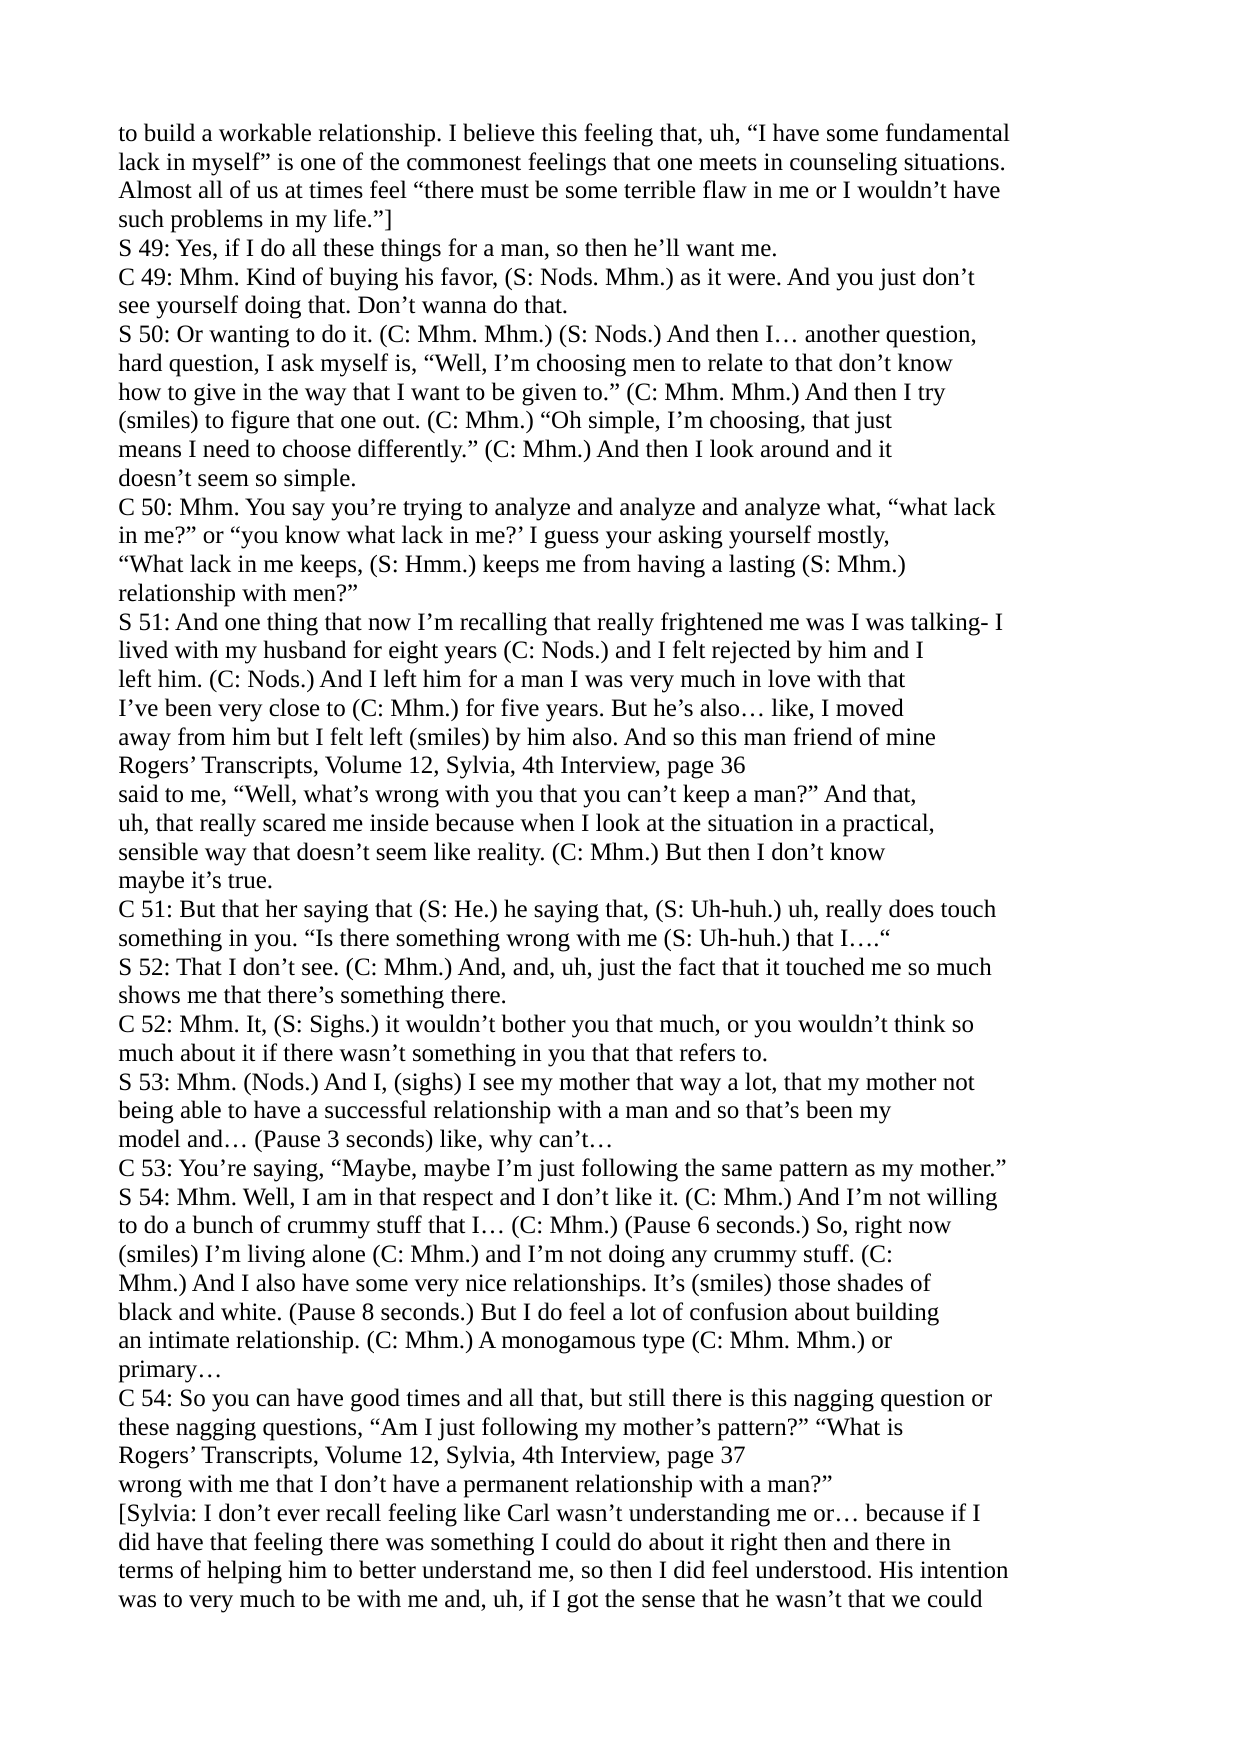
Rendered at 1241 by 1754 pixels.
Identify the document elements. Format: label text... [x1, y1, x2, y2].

text lack in myself” is one of the commonest feelings that one meets in counseling situations. [118, 147, 1122, 176]
text lived with my husband for eight years (C: Nods.) and I felt rejected by him and I [118, 636, 1122, 664]
text S 53: Mhm. (Nods.) And I, (sighs) I see my mother that way a lot, that my mother not [118, 1067, 1122, 1096]
text an intimate relationship. (C: Mhm.) A monogamous type (C: Mhm. Mhm.) or [118, 1326, 1122, 1354]
text C 54: So you can have good times and all that, but still there is this nagging question or [118, 1383, 1122, 1412]
text S 54: Mhm. Well, I am in that respect and I don’t like it. (C: Mhm.) And I’m not willing [118, 1182, 1122, 1211]
text to build a workable relationship. I believe this feeling that, uh, “I have some fundamental [118, 118, 1122, 147]
text S 50: Or wanting to do it. (C: Mhm. Mhm.) (S: Nods.) And then I… another question, [118, 319, 1122, 348]
text S 52: That I don’t see. (C: Mhm.) And, and, uh, just the fact that it touched me so much [118, 952, 1122, 981]
text shows me that there’s something there. [118, 981, 1122, 1009]
text I’ve been very close to (C: Mhm.) for five years. But he’s also… like, I moved [118, 693, 1122, 722]
text much about it if there wasn’t something in you that that refers to. [118, 1038, 1122, 1067]
text Almost all of us at times feel “there must be some terrible flaw in me or I wouldn’t have [118, 176, 1122, 204]
text did have that feeling there was something I could do about it right then and there in [118, 1527, 1122, 1556]
text how to give in the way that I want to be given to.” (C: Mhm. Mhm.) And then I try [118, 377, 1122, 406]
text Mhm.) And I also have some very nice relationships. It’s (smiles) those shades of [118, 1268, 1122, 1297]
text C 49: Mhm. Kind of buying his favor, (S: Nods. Mhm.) as it were. And you just don’t [118, 262, 1122, 291]
text C 51: But that her saying that (S: He.) he saying that, (S: Uh-huh.) uh, really does touch [118, 894, 1122, 923]
text being able to have a successful relationship with a man and so that’s been my [118, 1096, 1122, 1124]
text C 52: Mhm. It, (S: Sighs.) it wouldn’t bother you that much, or you wouldn’t think so [118, 1009, 1122, 1038]
text “What lack in me keeps, (S: Hmm.) keeps me from having a lasting (S: Mhm.) [118, 549, 1122, 578]
text these nagging questions, “Am I just following my mother’s pattern?” “What is [118, 1412, 1122, 1441]
text means I need to choose differently.” (C: Mhm.) And then I look around and it [118, 434, 1122, 463]
text black and white. (Pause 8 seconds.) But I do feel a lot of confusion about building [118, 1297, 1122, 1326]
text (smiles) to figure that one out. (C: Mhm.) “Oh simple, I’m choosing, that just [118, 406, 1122, 434]
text wrong with me that I don’t have a permanent relationship with a man?” [118, 1469, 1122, 1498]
text Rogers’ Transcripts, Volume 12, Sylvia, 4th Interview, page 36 [118, 751, 1122, 779]
text C 53: You’re saying, “Maybe, maybe I’m just following the same pattern as my mother.” [118, 1153, 1122, 1182]
text to do a bunch of crummy stuff that I… (C: Mhm.) (Pause 6 seconds.) So, right now [118, 1211, 1122, 1239]
text uh, that really scared me inside because when I look at the situation in a practical, [118, 808, 1122, 837]
text said to me, “Well, what’s wrong with you that you can’t keep a man?” And that, [118, 779, 1122, 808]
text was to very much to be with me and, uh, if I got the sense that he wasn’t that we could [118, 1584, 1122, 1613]
text such problems in my life.”] [118, 204, 1122, 233]
text see yourself doing that. Don’t wanna do that. [118, 291, 1122, 319]
text model and… (Pause 3 seconds) like, why can’t… [118, 1124, 1122, 1153]
text [Sylvia: I don’t ever recall feeling like Carl wasn’t understanding me or… because if I [118, 1498, 1122, 1527]
text doesn’t seem so simple. [118, 463, 1122, 492]
text sensible way that doesn’t seem like reality. (C: Mhm.) But then I don’t know [118, 837, 1122, 866]
text terms of helping him to better understand me, so then I did feel understood. His intention [118, 1556, 1122, 1584]
text left him. (C: Nods.) And I left him for a man I was very much in love with that [118, 664, 1122, 693]
text S 51: And one thing that now I’m recalling that really frightened me was I was talking- I [118, 607, 1122, 636]
text hard question, I ask myself is, “Well, I’m choosing men to relate to that don’t know [118, 348, 1122, 377]
text primary… [118, 1354, 1122, 1383]
text away from him but I felt left (smiles) by him also. And so this man friend of mine [118, 722, 1122, 751]
text in me?” or “you know what lack in me?’ I guess your asking yourself mostly, [118, 521, 1122, 549]
text C 50: Mhm. You say you’re trying to analyze and analyze and analyze what, “what lack [118, 492, 1122, 521]
text Rogers’ Transcripts, Volume 12, Sylvia, 4th Interview, page 37 [118, 1441, 1122, 1469]
text something in you. “Is there something wrong with me (S: Uh-huh.) that I….“ [118, 923, 1122, 952]
text maybe it’s true. [118, 866, 1122, 894]
text S 49: Yes, if I do all these things for a man, so then he’ll want me. [118, 233, 1122, 262]
text relationship with men?” [118, 578, 1122, 607]
text (smiles) I’m living alone (C: Mhm.) and I’m not doing any crummy stuff. (C: [118, 1239, 1122, 1268]
